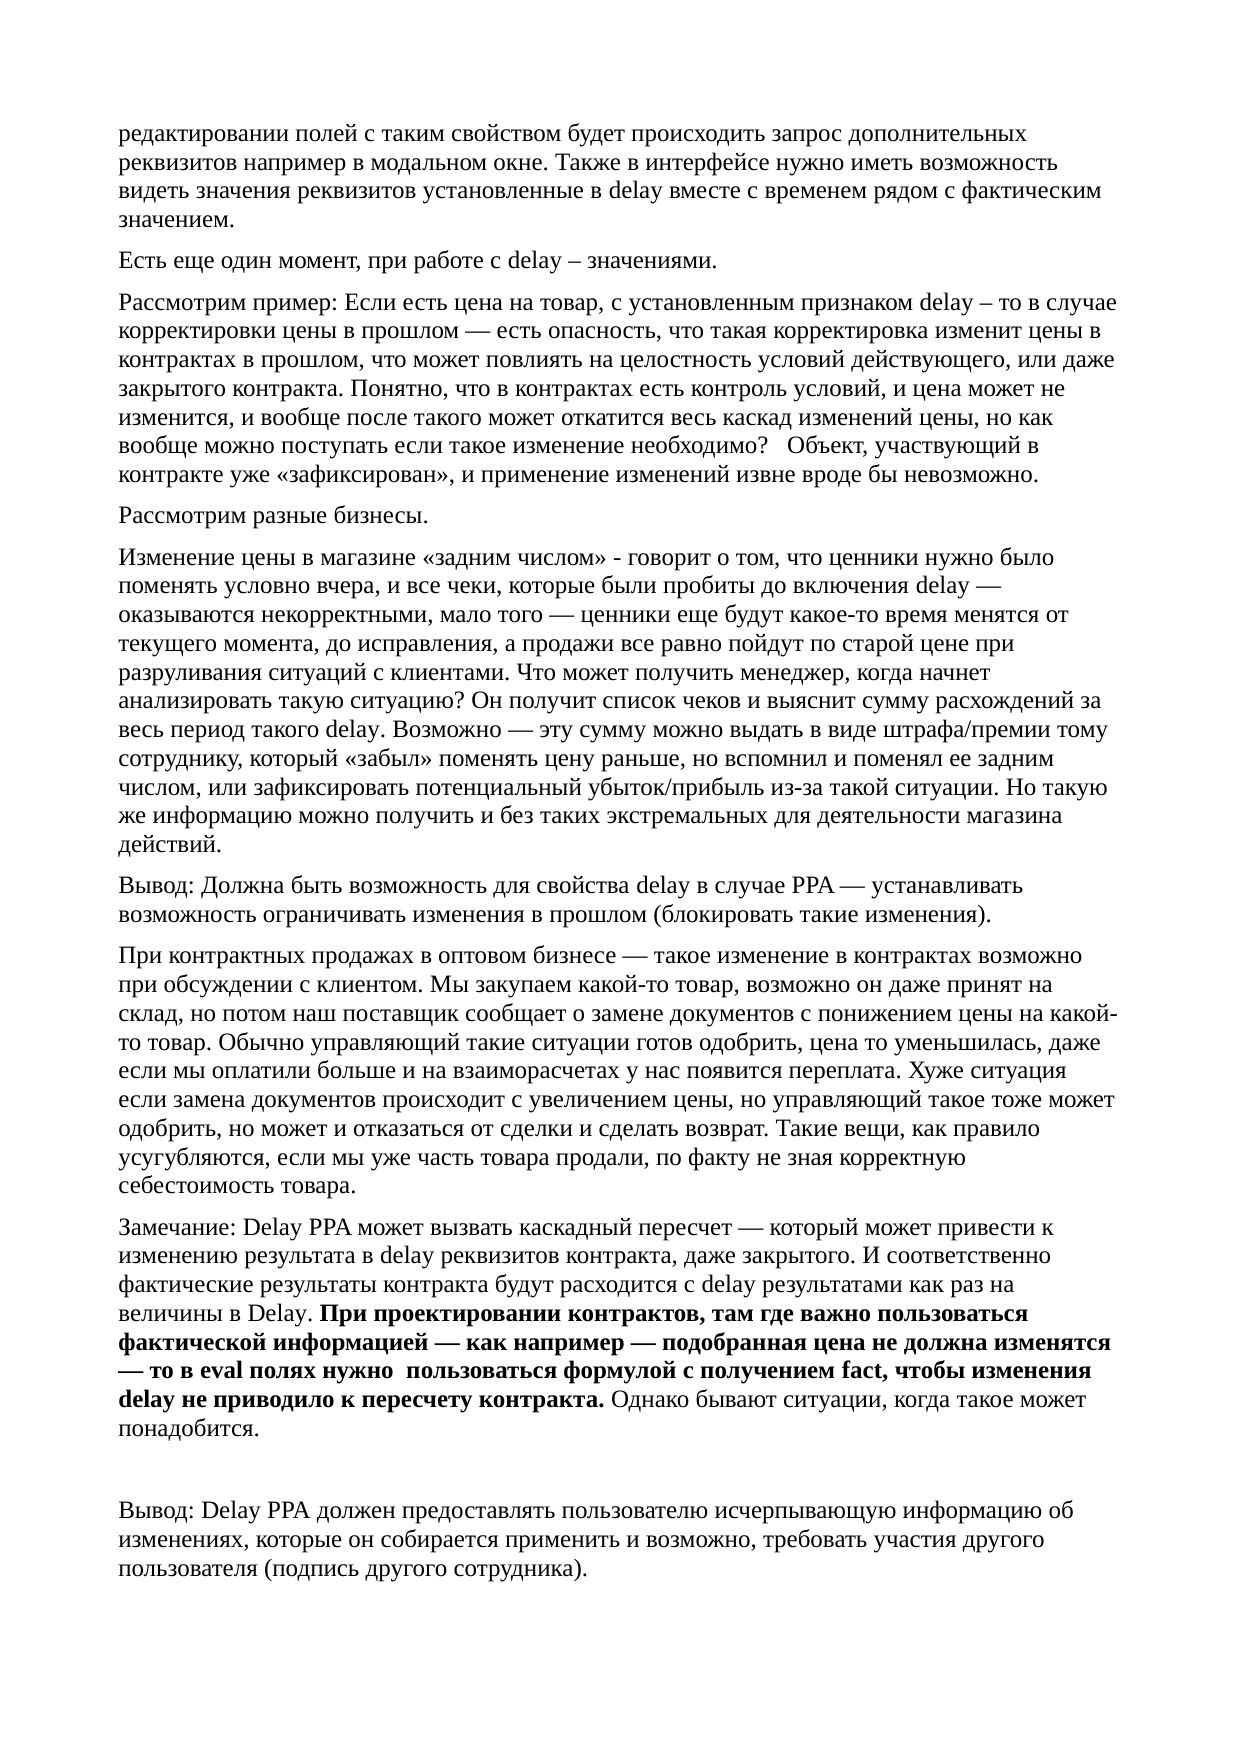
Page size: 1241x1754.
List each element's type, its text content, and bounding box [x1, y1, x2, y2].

text Рассмотрим пример: Если есть цена на товар, c установленным признаком delay – то в случае корректировки цены в прошлом — есть опасность, что такая корректировка изменит цены в контрактах в прошлом, что может повлиять на целостность условий действующего, или даже закрытого контракта. Понятно, что в контрактах есть контроль условий, и цена может не изменится, и вообще после такого может откатится весь каскад изменений цены, но как вообще можно поступать если такое изменение необходимо? Объект, участвующий в контракте уже «зафиксирован», и применение изменений извне вроде бы невозможно. [118, 287, 1122, 488]
text редактировании полей с таким свойством будет происходить запрос дополнительных реквизитов например в модальном окне. Также в интерфейсе нужно иметь возможность видеть значения реквизитов установленные в delay вместе с временем рядом с фактическим значением. [118, 118, 1122, 233]
text Изменение цены в магазине «задним числом» - говорит о том, что ценники нужно было поменять условно вчера, и все чеки, которые были пробиты до включения delay — оказываются некорректными, мало того — ценники еще будут какое-то время менятся от текущего момента, до исправления, а продажи все равно пойдут по старой цене при разруливания ситуаций с клиентами. Что может получить менеджер, когда начнет анализировать такую ситуацию? Он получит список чеков и выяснит сумму расхождений за весь период такого delay. Возможно — эту сумму можно выдать в виде штрафа/премии тому сотруднику, который «забыл» поменять цену раньше, но вспомнил и поменял ее задним числом, или зафиксировать потенциальный убыток/прибыль из-за такой ситуации. Но такую же информацию можно получить и без таких экстремальных для деятельности магазина действий. [118, 542, 1122, 858]
text Вывод: Delay PPA должен предоставлять пользователю исчерпывающую информацию об изменениях, которые он собирается применить и возможно, требовать участия другого пользователя (подпись другого сотрудника). [118, 1496, 1122, 1582]
text Рассмотрим разные бизнесы. [118, 501, 1122, 529]
text При контрактных продажах в оптовом бизнесе — такое изменение в контрактах возможно при обсуждении с клиентом. Мы закупаем какой-то товар, возможно он даже принят на склад, но потом наш поставщик сообщает о замене документов с понижением цены на какой-то товар. Обычно управляющий такие ситуации готов одобрить, цена то уменьшилась, даже если мы оплатили больше и на взаиморасчетах у нас появится переплата. Хуже ситуация если замена документов происходит с увеличением цены, но управляющий такое тоже может одобрить, но может и отказаться от сделки и сделать возврат. Такие вещи, как правило усугубляются, если мы уже часть товара продали, по факту не зная корректную себестоимость товара. [118, 941, 1122, 1199]
text Вывод: Должна быть возможность для свойства delay в случае PPA — устанавливать возможность ограничивать изменения в прошлом (блокировать такие изменения). [118, 871, 1122, 928]
text Замечание: Delay PPA может вызвать каскадный пересчет — который может привести к изменению результата в delay реквизитов контракта, даже закрытого. И соответственно фактические результаты контракта будут расходится с delay результатами как раз на величины в Delay. При проектировании контрактов, там где важно пользоваться фактической информацией — как например — подобранная цена не должна изменятся — то в eval полях нужно пользоваться формулой с получением fact, чтобы изменения delay не приводило к пересчету контракта. Однако бывают ситуации, когда такое может понадобится. [118, 1212, 1122, 1442]
text Есть еще один момент, при работе с delay – значениями. [118, 246, 1122, 274]
